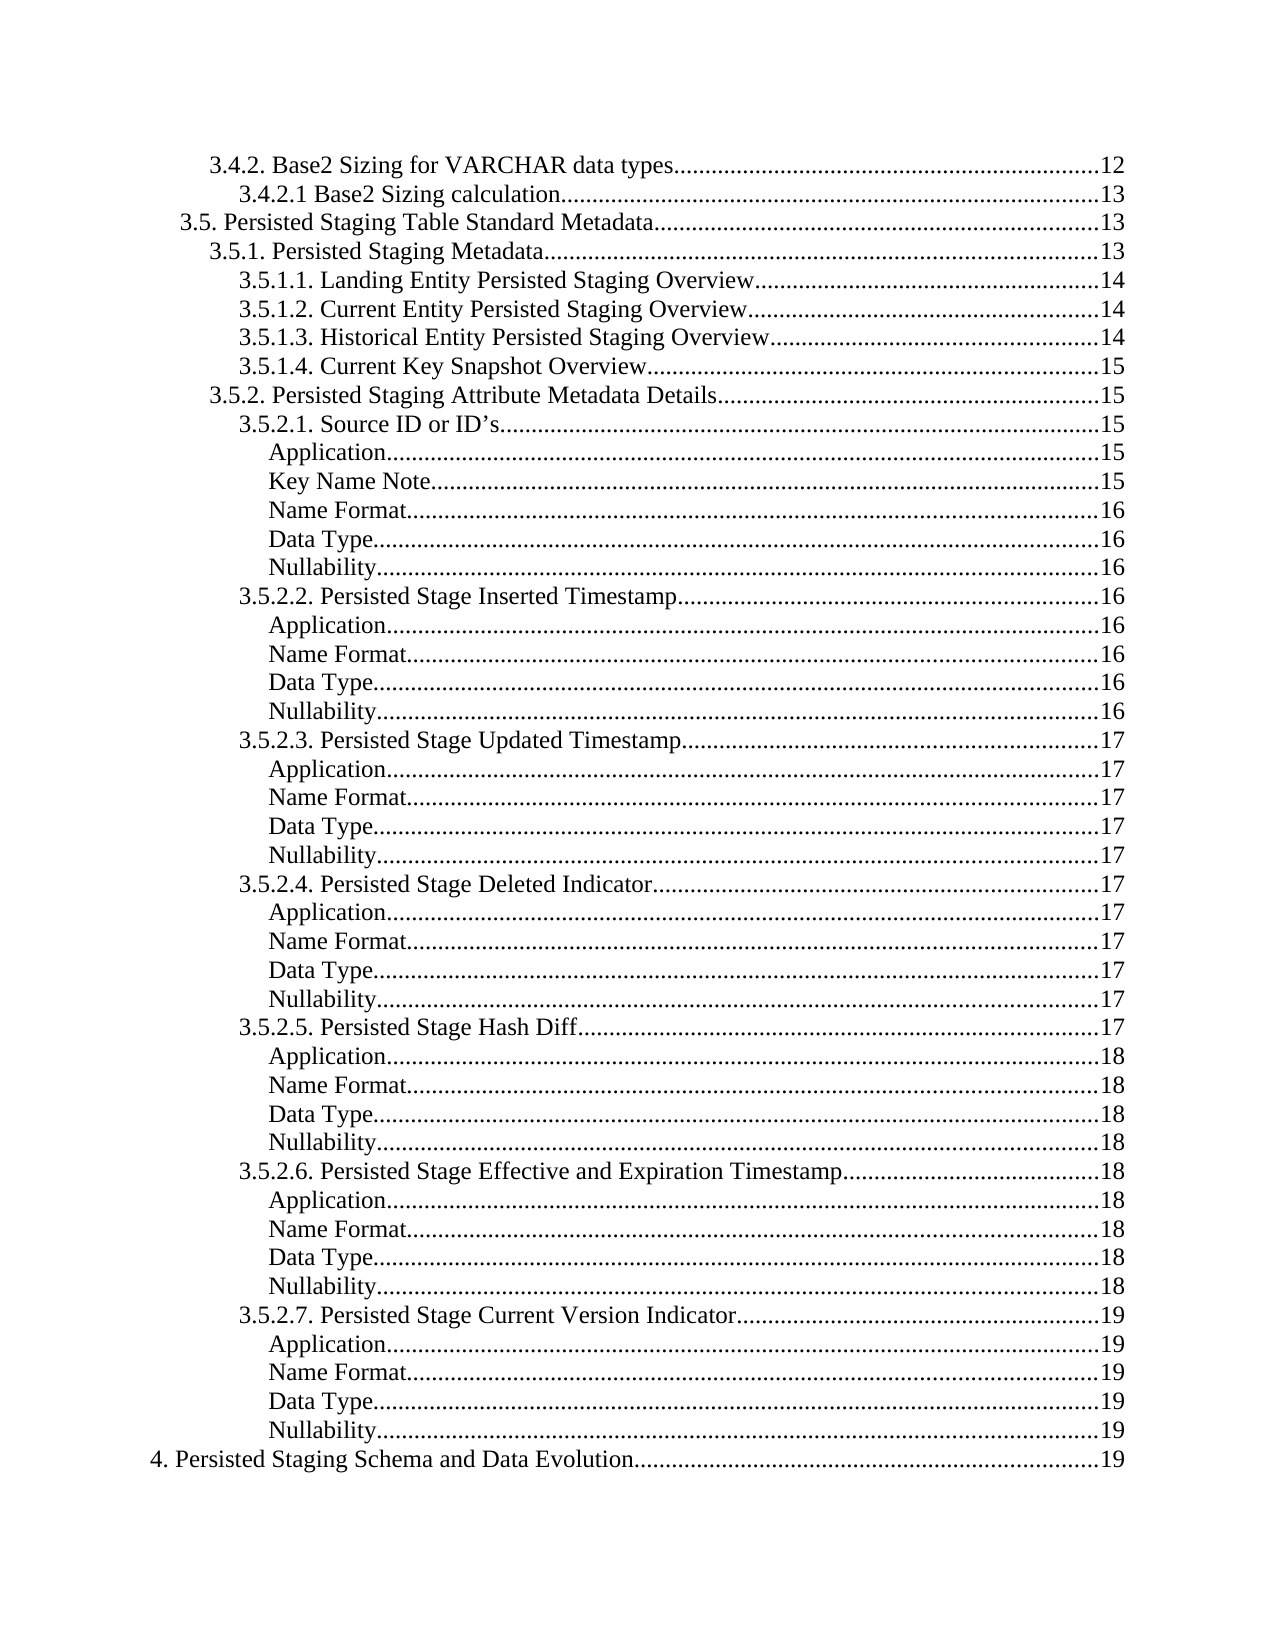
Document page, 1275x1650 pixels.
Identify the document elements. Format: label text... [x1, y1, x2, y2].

text Data Type 19 [268, 1386, 1125, 1415]
text Application 15 [268, 437, 1125, 466]
text Application 19 [268, 1329, 1125, 1357]
text Nullability 18 [268, 1271, 1125, 1300]
text 3.5.2. Persisted Staging Attribute Metadata Details 15 [209, 380, 1125, 409]
text Application 16 [268, 610, 1125, 639]
text Nullability 17 [268, 840, 1125, 869]
text 3.5.1.4. Current Key Snapshot Overview 15 [238, 351, 1125, 380]
text Name Format 16 [268, 495, 1125, 524]
text Data Type 16 [268, 667, 1125, 696]
text Data Type 18 [268, 1242, 1125, 1271]
text 3.5.2.1. Source ID or ID’s. 15 [238, 409, 1125, 437]
text Nullability 16 [268, 552, 1125, 581]
text Name Format 19 [268, 1357, 1125, 1386]
text Nullability 18 [268, 1127, 1125, 1156]
text Nullability 17 [268, 984, 1125, 1012]
text Application 18 [268, 1185, 1125, 1214]
text Application 18 [268, 1041, 1125, 1070]
text Key Name Note 15 [268, 466, 1125, 495]
text Data Type 17 [268, 955, 1125, 984]
text 3.5.2.3. Persisted Stage Updated Timestamp 17 [238, 725, 1125, 754]
text Name Format 16 [268, 639, 1125, 667]
text 3.5.2.2. Persisted Stage Inserted Timestamp 16 [238, 581, 1125, 610]
text Data Type 16 [268, 524, 1125, 552]
text 3.5.2.4. Persisted Stage Deleted Indicator 17 [238, 869, 1125, 897]
text 3.5.2.5. Persisted Stage Hash Diff 17 [238, 1012, 1125, 1041]
text Application 17 [268, 754, 1125, 782]
text Data Type 18 [268, 1099, 1125, 1127]
text 3.5.2.6. Persisted Stage Effective and Expiration Timestamp 18 [238, 1156, 1125, 1185]
text Data Type 17 [268, 811, 1125, 840]
text 3.5.1.1. Landing Entity Persisted Staging Overview 14 [238, 265, 1125, 294]
text Name Format 18 [268, 1214, 1125, 1242]
text 3.4.2.1 Base2 Sizing calculation 13 [238, 179, 1125, 207]
text 3.5.1. Persisted Staging Metadata 13 [209, 236, 1125, 265]
text Name Format 17 [268, 782, 1125, 811]
text 3.5.2.7. Persisted Stage Current Version Indicator 19 [238, 1300, 1125, 1329]
text Name Format 18 [268, 1070, 1125, 1099]
text Nullability 19 [268, 1415, 1125, 1444]
text Nullability 16 [268, 696, 1125, 725]
text Name Format 17 [268, 926, 1125, 955]
text 4. Persisted Staging Schema and Data Evolution 19 [150, 1444, 1125, 1472]
text 3.4.2. Base2 Sizing for VARCHAR data types 12 [209, 150, 1125, 179]
text 3.5. Persisted Staging Table Standard Metadata 13 [179, 207, 1125, 236]
text 3.5.1.3. Historical Entity Persisted Staging Overview 14 [238, 322, 1125, 351]
text 3.5.1.2. Current Entity Persisted Staging Overview 14 [238, 294, 1125, 322]
text Application 17 [268, 897, 1125, 926]
